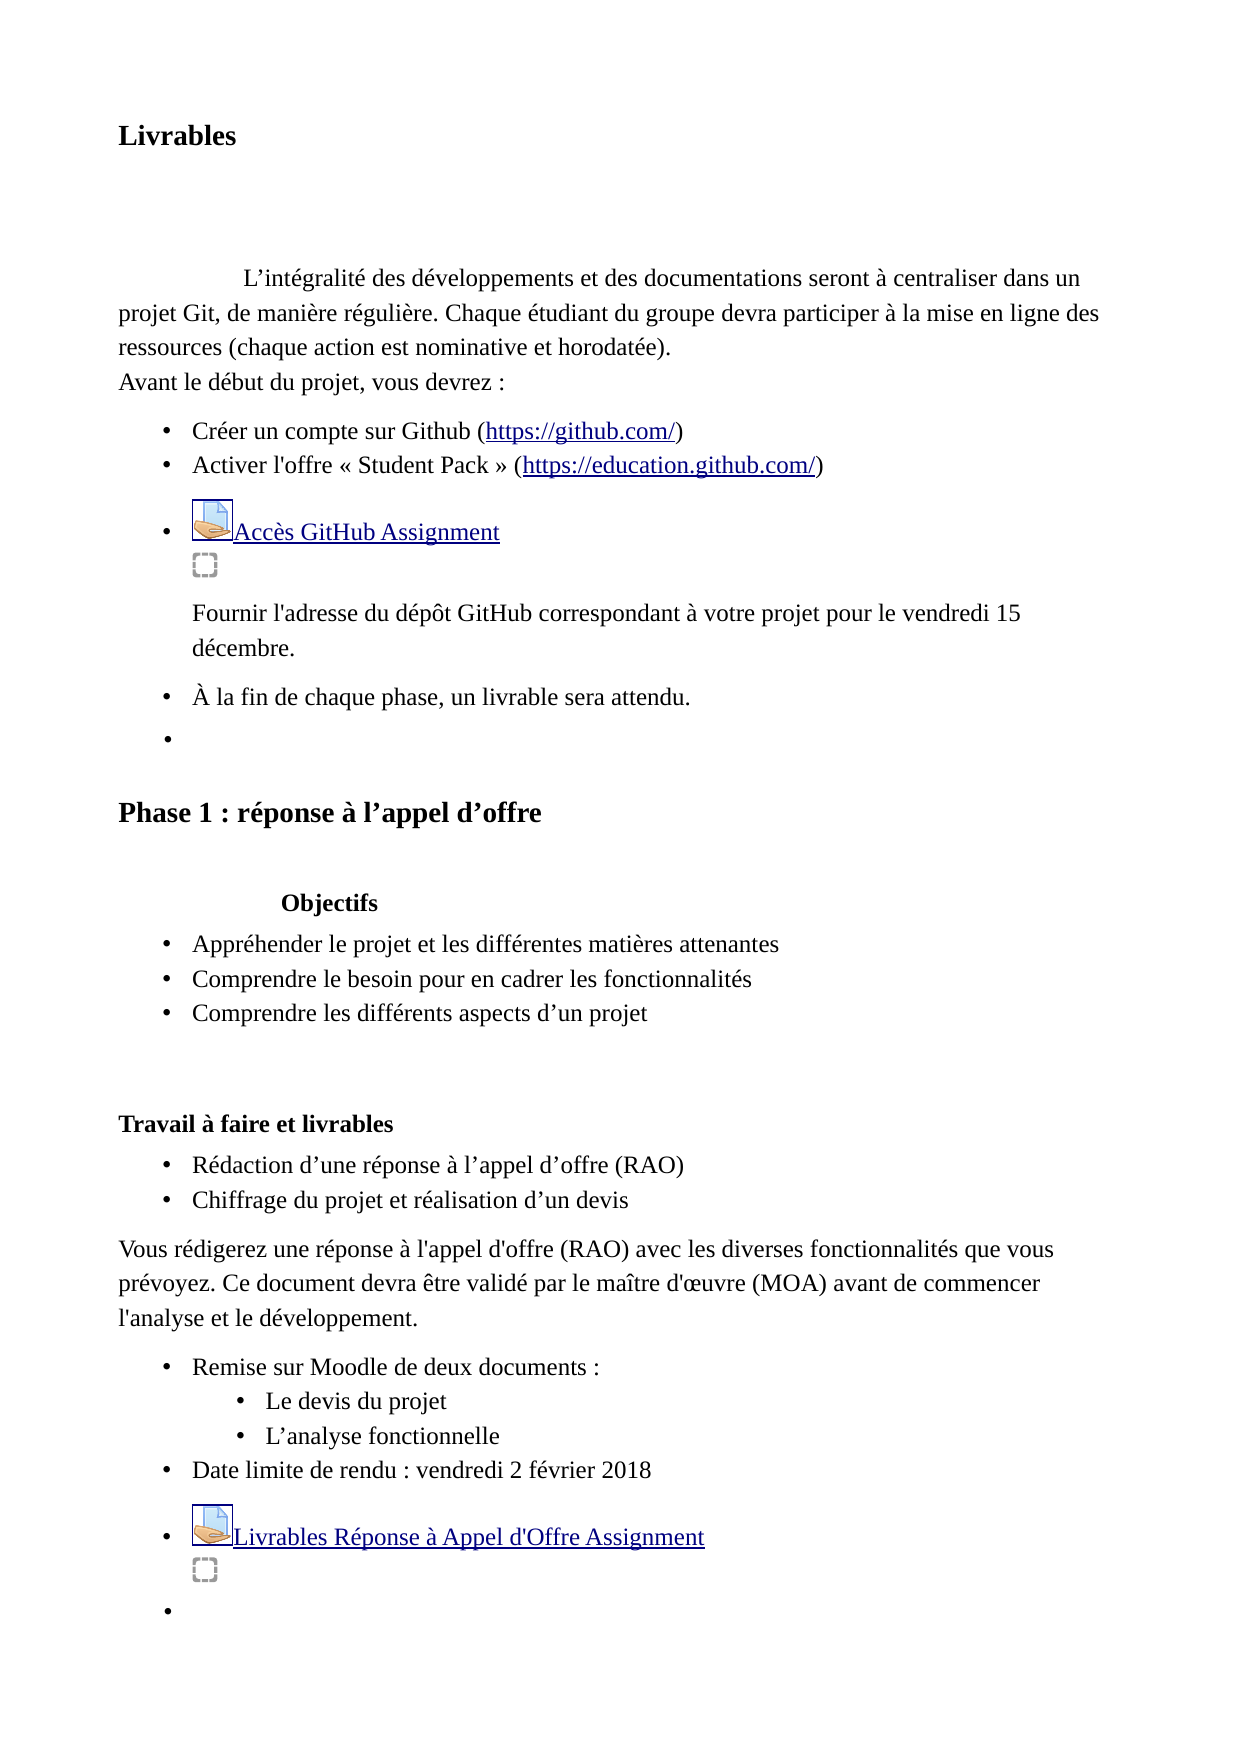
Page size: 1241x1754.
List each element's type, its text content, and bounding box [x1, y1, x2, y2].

text Vous rédigerez une réponse à l'appel d'offre (RAO) avec les diverses fonctionnalités que vous prévoyez. Ce document devra être validé par le maître d'œuvre (MOA) avant de commencer l'analyse et le développement. [118, 1234, 1122, 1331]
list Date limite de rendu : vendredi 2 février 2018 [162, 1455, 1122, 1484]
list Le devis du projet [236, 1386, 1122, 1415]
subtitle Travail à faire et livrables [118, 1109, 1122, 1138]
list Créer un compte sur Github (https://github.com/) [162, 416, 1122, 444]
list Comprendre les différents aspects d’un projet [162, 998, 1122, 1027]
list Remise sur Moodle de deux documents : [162, 1352, 1122, 1381]
list Accès GitHub Assignment [162, 499, 1122, 546]
list Comprendre le besoin pour en cadrer les fonctionnalités [162, 964, 1122, 993]
subtitle Objectifs [118, 854, 1122, 917]
subtitle Livrables [118, 118, 1122, 152]
list Appréhender le projet et les différentes matières attenantes [162, 929, 1122, 958]
list L’analyse fonctionnelle [236, 1421, 1122, 1449]
list Rédaction d’une réponse à l’appel d’offre (RAO) [162, 1150, 1122, 1179]
text L’intégralité des développements et des documentations seront à centraliser dans un projet Git, de manière régulière. Chaque étudiant du groupe devra participer à la mise en ligne des ressources (chaque action est nominative et horodatée). Avant le début du projet, vous devrez : [118, 164, 1122, 396]
list À la fin de chaque phase, un livrable sera attendu. [162, 682, 1122, 711]
list Activer l'offre « Student Pack » (https://education.github.com/) [162, 450, 1122, 479]
list Fournir l'adresse du dépôt GitHub correspondant à votre projet pour le vendredi 15 décembre. [162, 598, 1122, 662]
list Chiffrage du projet et réalisation d’un devis [162, 1185, 1122, 1213]
list Livrables Réponse à Appel d'Offre Assignment [162, 1504, 1122, 1551]
subtitle Phase 1 : réponse à l’appel d’offre [118, 795, 1122, 829]
